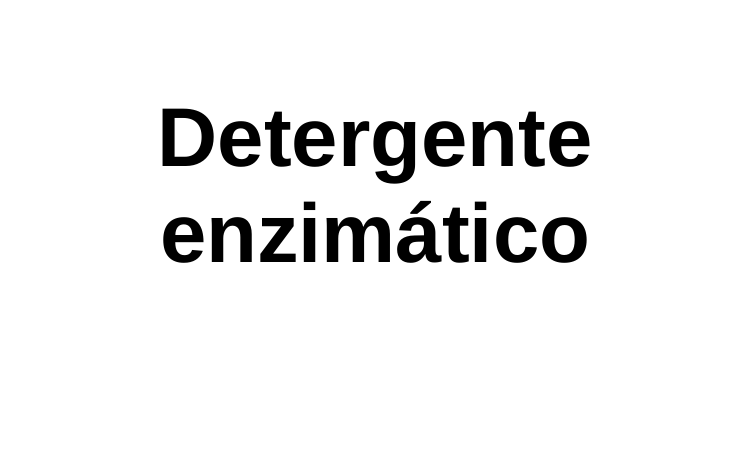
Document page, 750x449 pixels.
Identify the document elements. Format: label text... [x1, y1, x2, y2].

title Detergente enzimático [29, 88, 721, 280]
